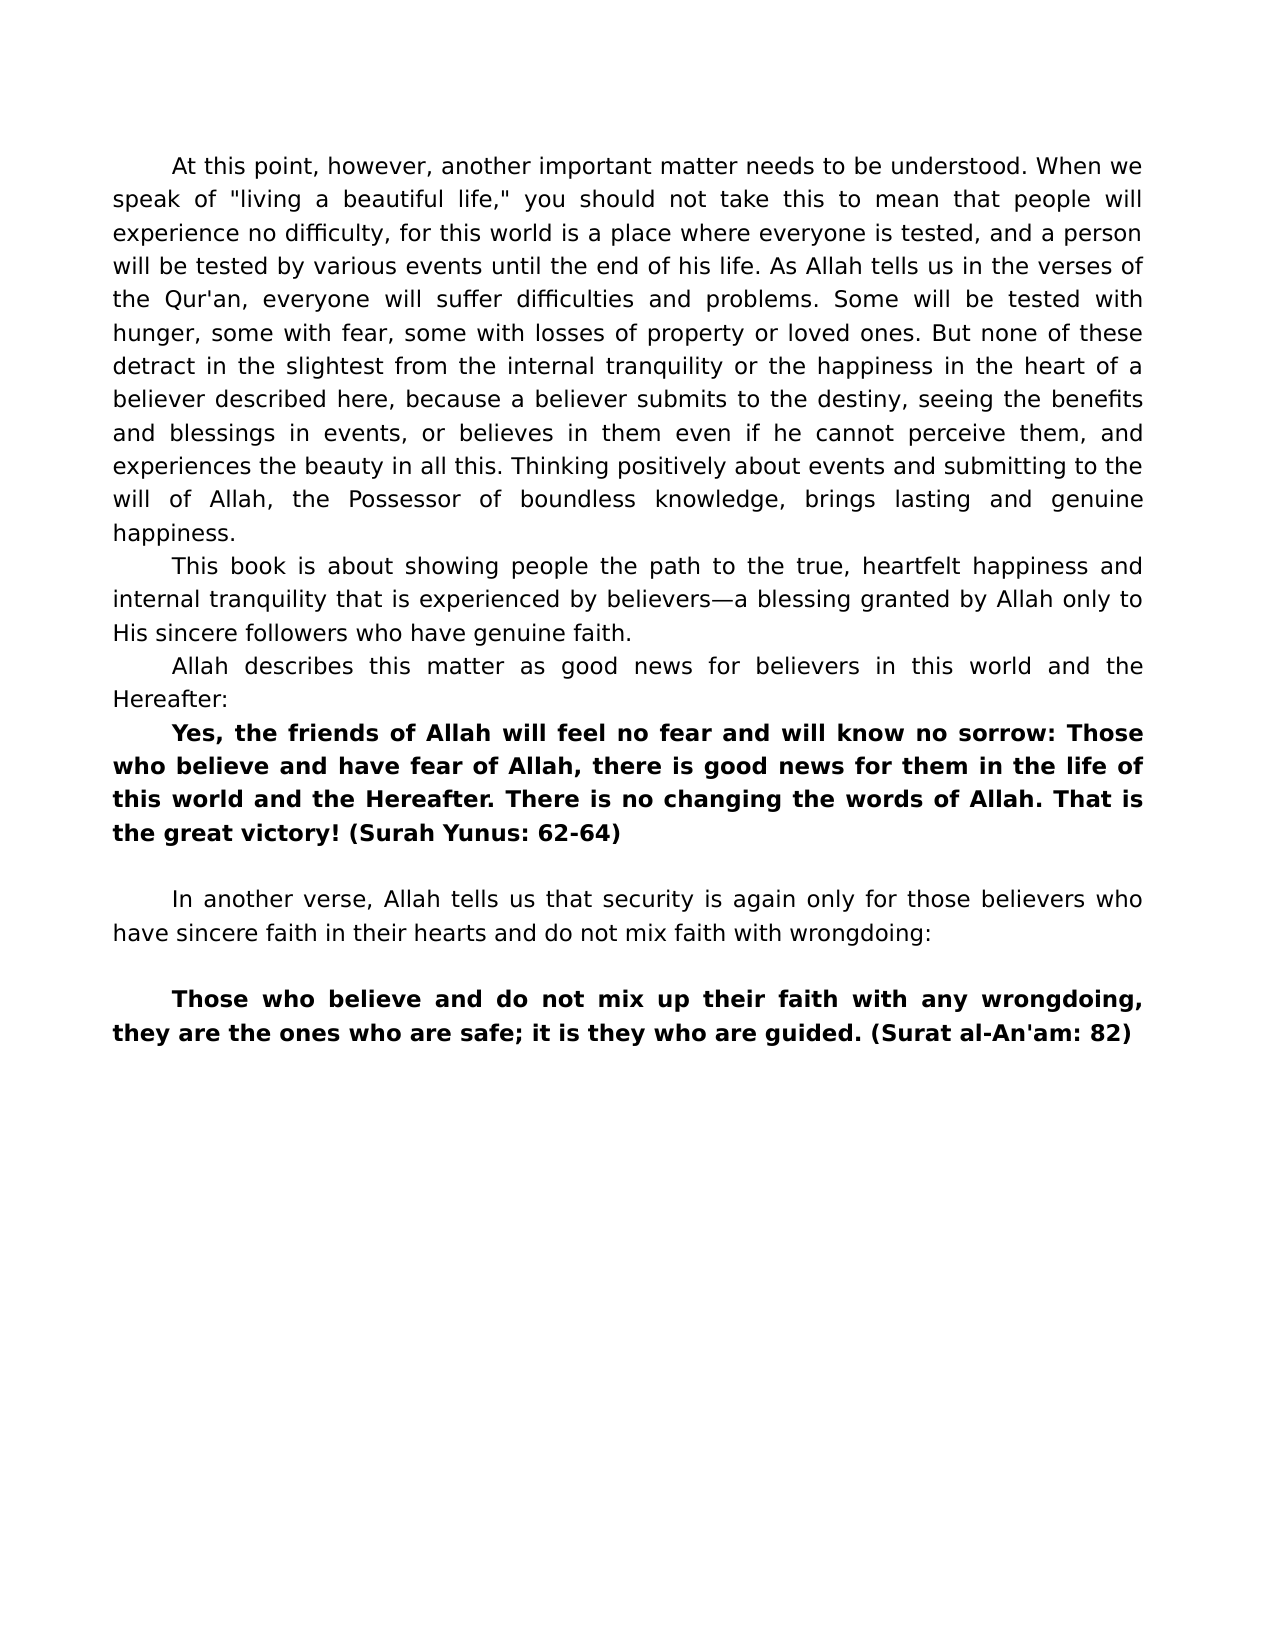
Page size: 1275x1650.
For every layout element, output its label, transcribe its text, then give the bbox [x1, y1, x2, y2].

text This book is about showing people the path to the true, heartfelt happiness and internal tranquility that is experienced by believers—a blessing granted by Allah only to His sincere followers who have genuine faith. [112, 548, 1145, 648]
text Allah describes this matter as good news for believers in this world and the Hereafter: [112, 648, 1145, 714]
text Those who believe and do not mix up their faith with any wrongdoing, they are the ones who are safe; it is they who are guided. (Surat al-An'am: 82) [112, 981, 1145, 1048]
text In another verse, Allah tells us that security is again only for those believers who have sincere faith in their hearts and do not mix faith with wrongdoing: [112, 881, 1145, 948]
text At this point, however, another important matter needs to be understood. When we speak of "living a beautiful life," you should not take this to mean that people will experience no difficulty, for this world is a place where everyone is tested, and a person will be tested by various events until the end of his life. As Allah tells us in the verses of the Qur'an, everyone will suffer difficulties and problems. Some will be tested with hunger, some with fear, some with losses of property or loved ones. But none of these detract in the slightest from the internal tranquility or the happiness in the heart of a believer described here, because a believer submits to the destiny, seeing the benefits and blessings in events, or believes in them even if he cannot perceive them, and experiences the beauty in all this. Thinking positively about events and submitting to the will of Allah, the Possessor of boundless knowledge, brings lasting and genuine happiness. [112, 148, 1145, 548]
text Yes, the friends of Allah will feel no fear and will know no sorrow: Those who believe and have fear of Allah, there is good news for them in the life of this world and the Hereafter. There is no changing the words of Allah. That is the great victory! (Surah Yunus: 62-64) [112, 714, 1145, 848]
